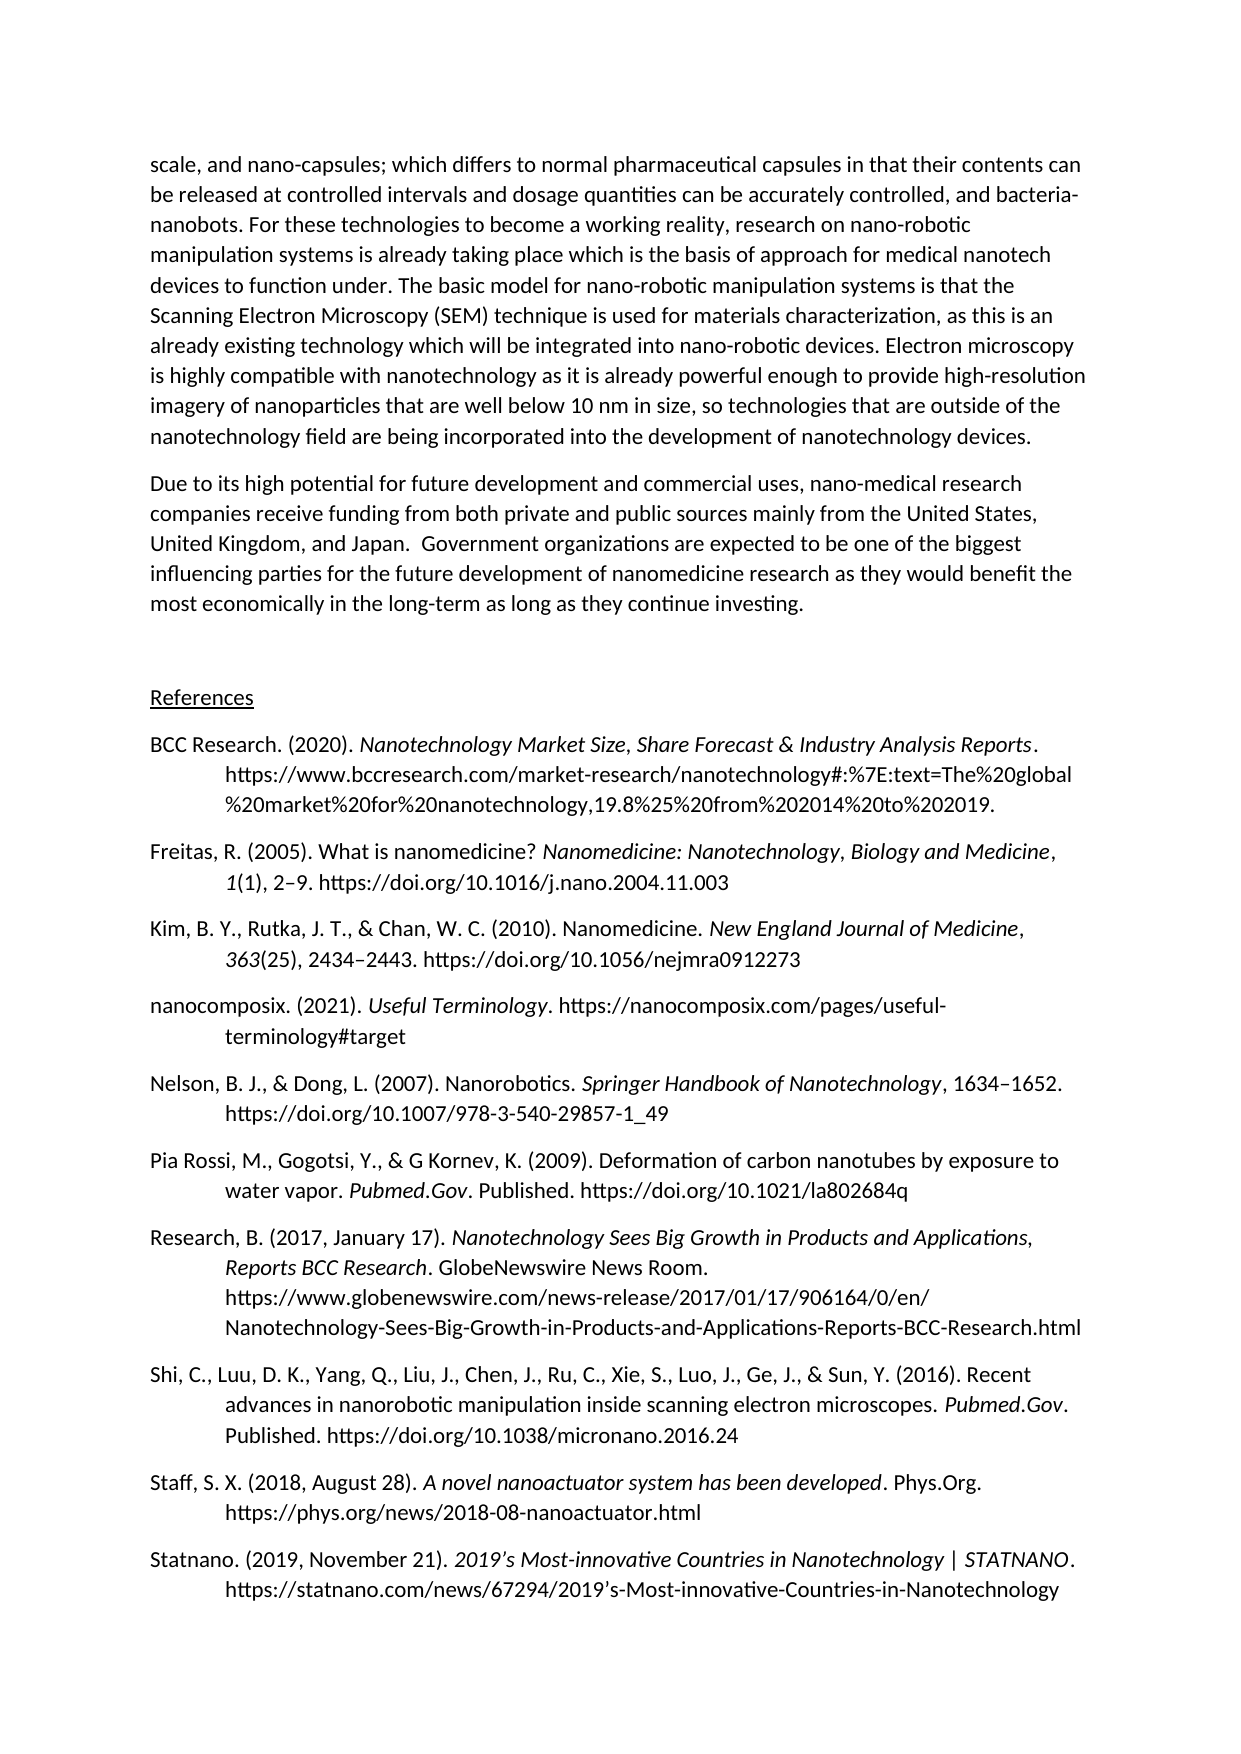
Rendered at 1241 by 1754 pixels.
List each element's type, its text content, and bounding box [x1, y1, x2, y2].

text Kim, B. Y., Rutka, J. T., & Chan, W. C. (2010). Nanomedicine. New England Journal of Medicine, 363(25), 2434–2443. https://doi.org/10.1056/nejmra0912273 [150, 914, 1090, 973]
text Pia Rossi, M., Gogotsi, Y., & G Kornev, K. (2009). Deformation of carbon nanotubes by exposure to water vapor. Pubmed.Gov. Published. https://doi.org/10.1021/la802684q [150, 1146, 1090, 1204]
text Statnano. (2019, November 21). 2019’s Most-innovative Countries in Nanotechnology | STATNANO. https://statnano.com/news/67294/2019’s-Most-innovative-Countries-in-Nanotechnology [150, 1545, 1090, 1603]
text BCC Research. (2020). Nanotechnology Market Size, Share Forecast & Industry Analysis Reports. https://www.bccresearch.com/market-research/nanotechnology#:%7E:text=The%20global%20market%20for%20nanotechnology,19.8%25%20from%202014%20to%202019. [150, 730, 1090, 819]
text References [150, 683, 1090, 711]
text scale, and nano-capsules; which differs to normal pharmaceutical capsules in that their contents can be released at controlled intervals and dosage quantities can be accurately controlled, and bacteria-nanobots. For these technologies to become a working reality, research on nano-robotic manipulation systems is already taking place which is the basis of approach for medical nanotech devices to function under. The basic model for nano-robotic manipulation systems is that the Scanning Electron Microscopy (SEM) technique is used for materials characterization, as this is an already existing technology which will be integrated into nano-robotic devices. Electron microscopy is highly compatible with nanotechnology as it is already powerful enough to provide high-resolution imagery of nanoparticles that are well below 10 nm in size, so technologies that are outside of the nanotechnology field are being incorporated into the development of nanotechnology devices. [150, 150, 1090, 450]
text Freitas, R. (2005). What is nanomedicine? Nanomedicine: Nanotechnology, Biology and Medicine, 1(1), 2–9. https://doi.org/10.1016/j.nano.2004.11.003 [150, 837, 1090, 896]
text Nelson, B. J., & Dong, L. (2007). Nanorobotics. Springer Handbook of Nanotechnology, 1634–1652. https://doi.org/10.1007/978-3-540-29857-1_49 [150, 1069, 1090, 1127]
text nanocomposix. (2021). Useful Terminology. https://nanocomposix.com/pages/useful-terminology#target [150, 992, 1090, 1050]
text Staff, S. X. (2018, August 28). A novel nanoactuator system has been developed. Phys.Org. https://phys.org/news/2018-08-nanoactuator.html [150, 1468, 1090, 1526]
text Shi, C., Luu, D. K., Yang, Q., Liu, J., Chen, J., Ru, C., Xie, S., Luo, J., Ge, J., & Sun, Y. (2016). Recent advances in nanorobotic manipulation inside scanning electron microscopes. Pubmed.Gov. Published. https://doi.org/10.1038/micronano.2016.24 [150, 1360, 1090, 1449]
text Research, B. (2017, January 17). Nanotechnology Sees Big Growth in Products and Applications, Reports BCC Research. GlobeNewswire News Room. https://www.globenewswire.com/news-release/2017/01/17/906164/0/en/Nanotechnology-Sees-Big-Growth-in-Products-and-Applications-Reports-BCC-Research.html [150, 1223, 1090, 1342]
text Due to its high potential for future development and commercial uses, nano-medical research companies receive funding from both private and public sources mainly from the United States, United Kingdom, and Japan. Government organizations are expected to be one of the biggest influencing parties for the future development of nanomedicine research as they would benefit the most economically in the long-term as long as they continue investing. [150, 469, 1090, 618]
